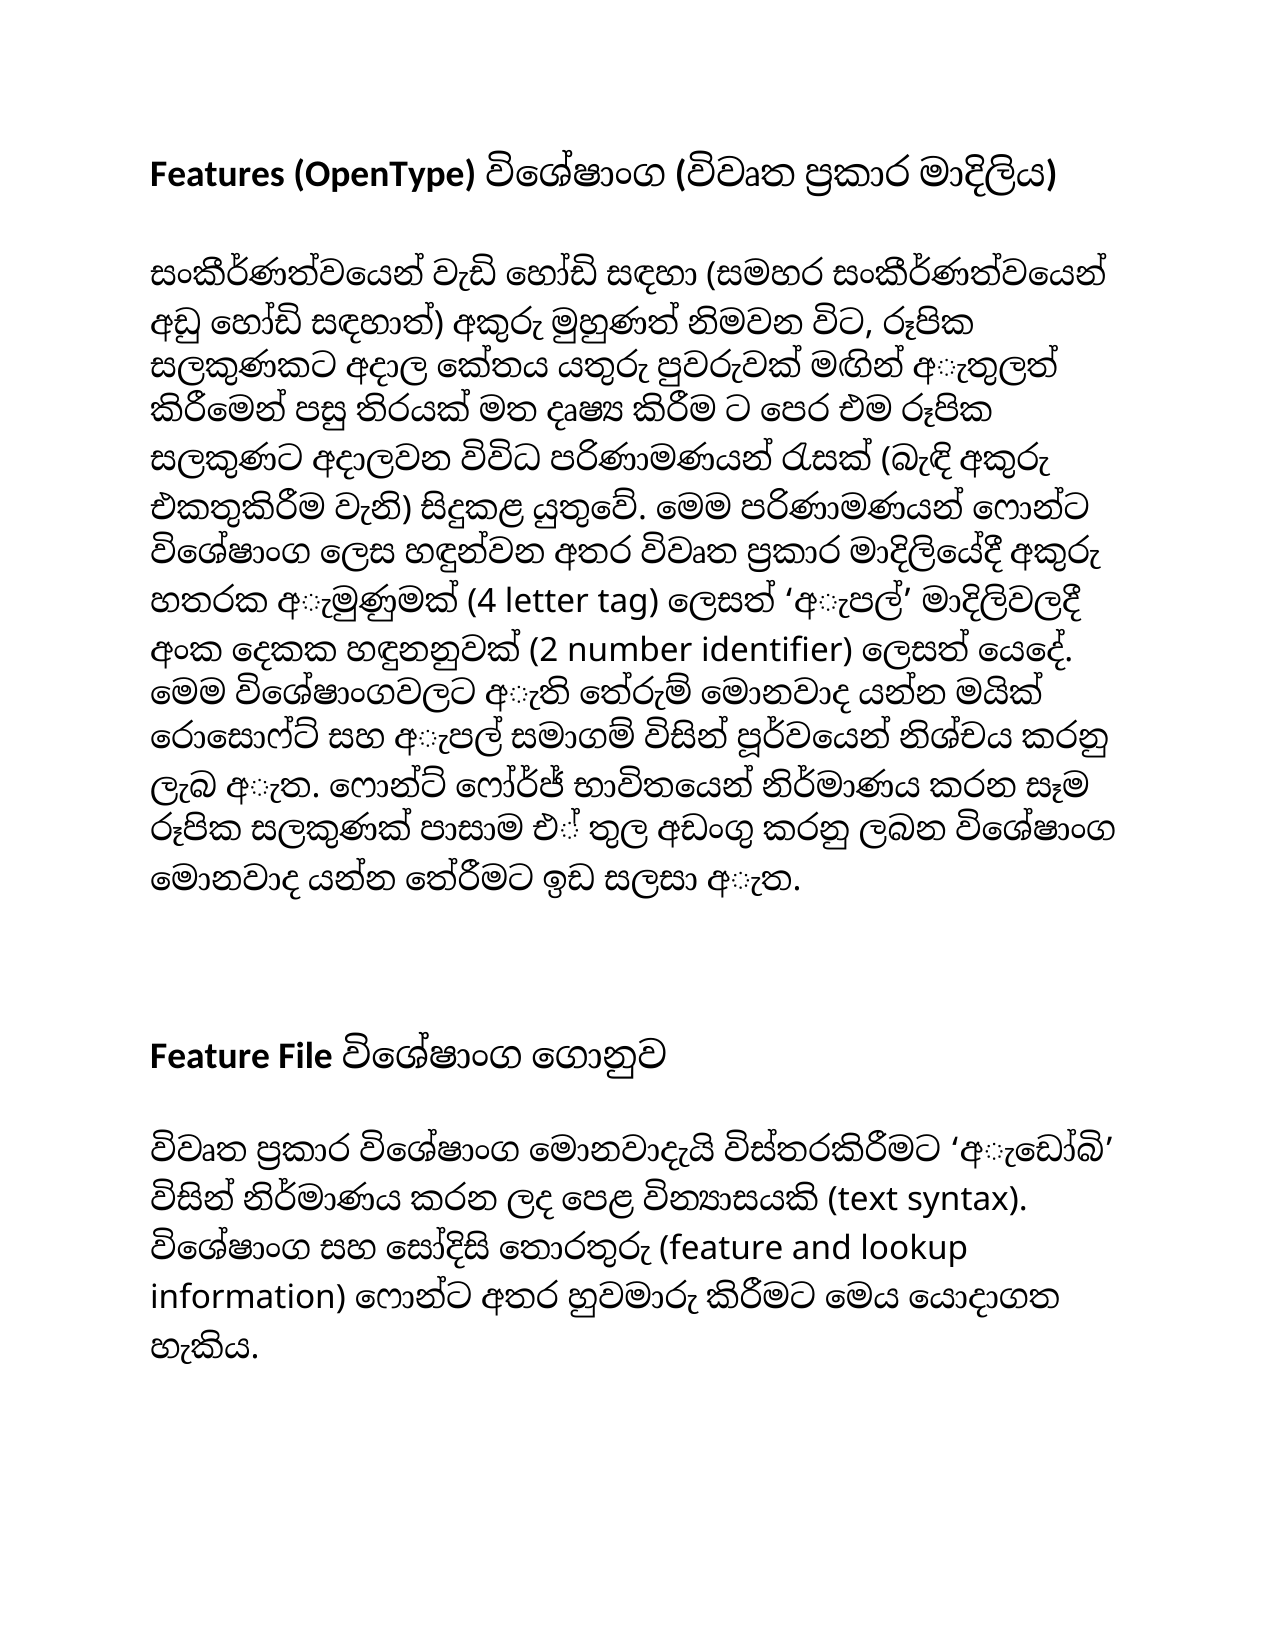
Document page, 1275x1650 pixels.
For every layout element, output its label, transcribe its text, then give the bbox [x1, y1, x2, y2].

text විවෘත ප්‍රකාර විශේෂාංග මොනවාදැයි විස්තරකිරීමට ‘අැඩෝබි’ විසින් නිර්මාණය කරන ලද පෙළ වින්‍යාසයකි (text syntax). විශේෂාංග සහ සෝදිසි තොරතුරු (feature and lookup information) ෆොන්ට අතර හුවමාරු කිරීමට මෙය යොදාගත හැකිය. [150, 1131, 1125, 1372]
subtitle Features (OpenType) විශේෂාංග (විවෘත ප්‍රකාර මාදිලිය) [150, 150, 1125, 196]
text සංකීර්ණත්වයෙන් වැඩි හෝඩි සඳහා (සමහර සංකීර්ණත්වයෙන් අඩු හෝඩි සඳහාත්) අකුරු මුහුණත් නිමවන විට, රූපික සලකුණකට අදාල කේතය යතුරු පුවරුවක් මඟින් අැතුලත් කිරීමෙන් පසු තිරයක් මත දෘෂ්‍ය කිරීම ට පෙර එම රූපික සලකුණට අදාලවන විවිධ පරිණාමණයන් රැසක් (බැඳි අකුරු එකතුකිරීම වැනි) සිදුකළ යුතුවේ. මෙම පරිණාමණයන් ෆොන්ට විශේෂාංග ලෙස හඳුන්වන අතර විවෘත ප්‍රකාර මාදිලියේදී අකුරු හතරක අැමුණුමක් (4 letter tag) ලෙසත් ‘අැපල්’ මාදිලිවලදී අංක දෙකක හඳුනනුවක් (2 number identifier) ලෙසත් යෙදේ. මෙම විශේෂාංගවලට අැති තේරුම් මොනවාද යන්න මයික්‍රොසොෆ්ට් සහ අැපල් සමාගම් විසින් පූර්වයෙන් නිශ්චය කරනු ලැබ අැත. ෆොන්ට් ෆෝර්ජ් භාවිතයෙන් නිර්මාණය කරන සෑම රූපික සලකුණක් පාසාම එ් තුල අඩංගු කරනු ලබන විශේෂාංග මොනවාද යන්න තේරීමට ඉඩ සලසා අැත. [150, 249, 1125, 903]
subtitle Feature File විශේෂාංග ගොනුව [150, 1032, 1125, 1078]
